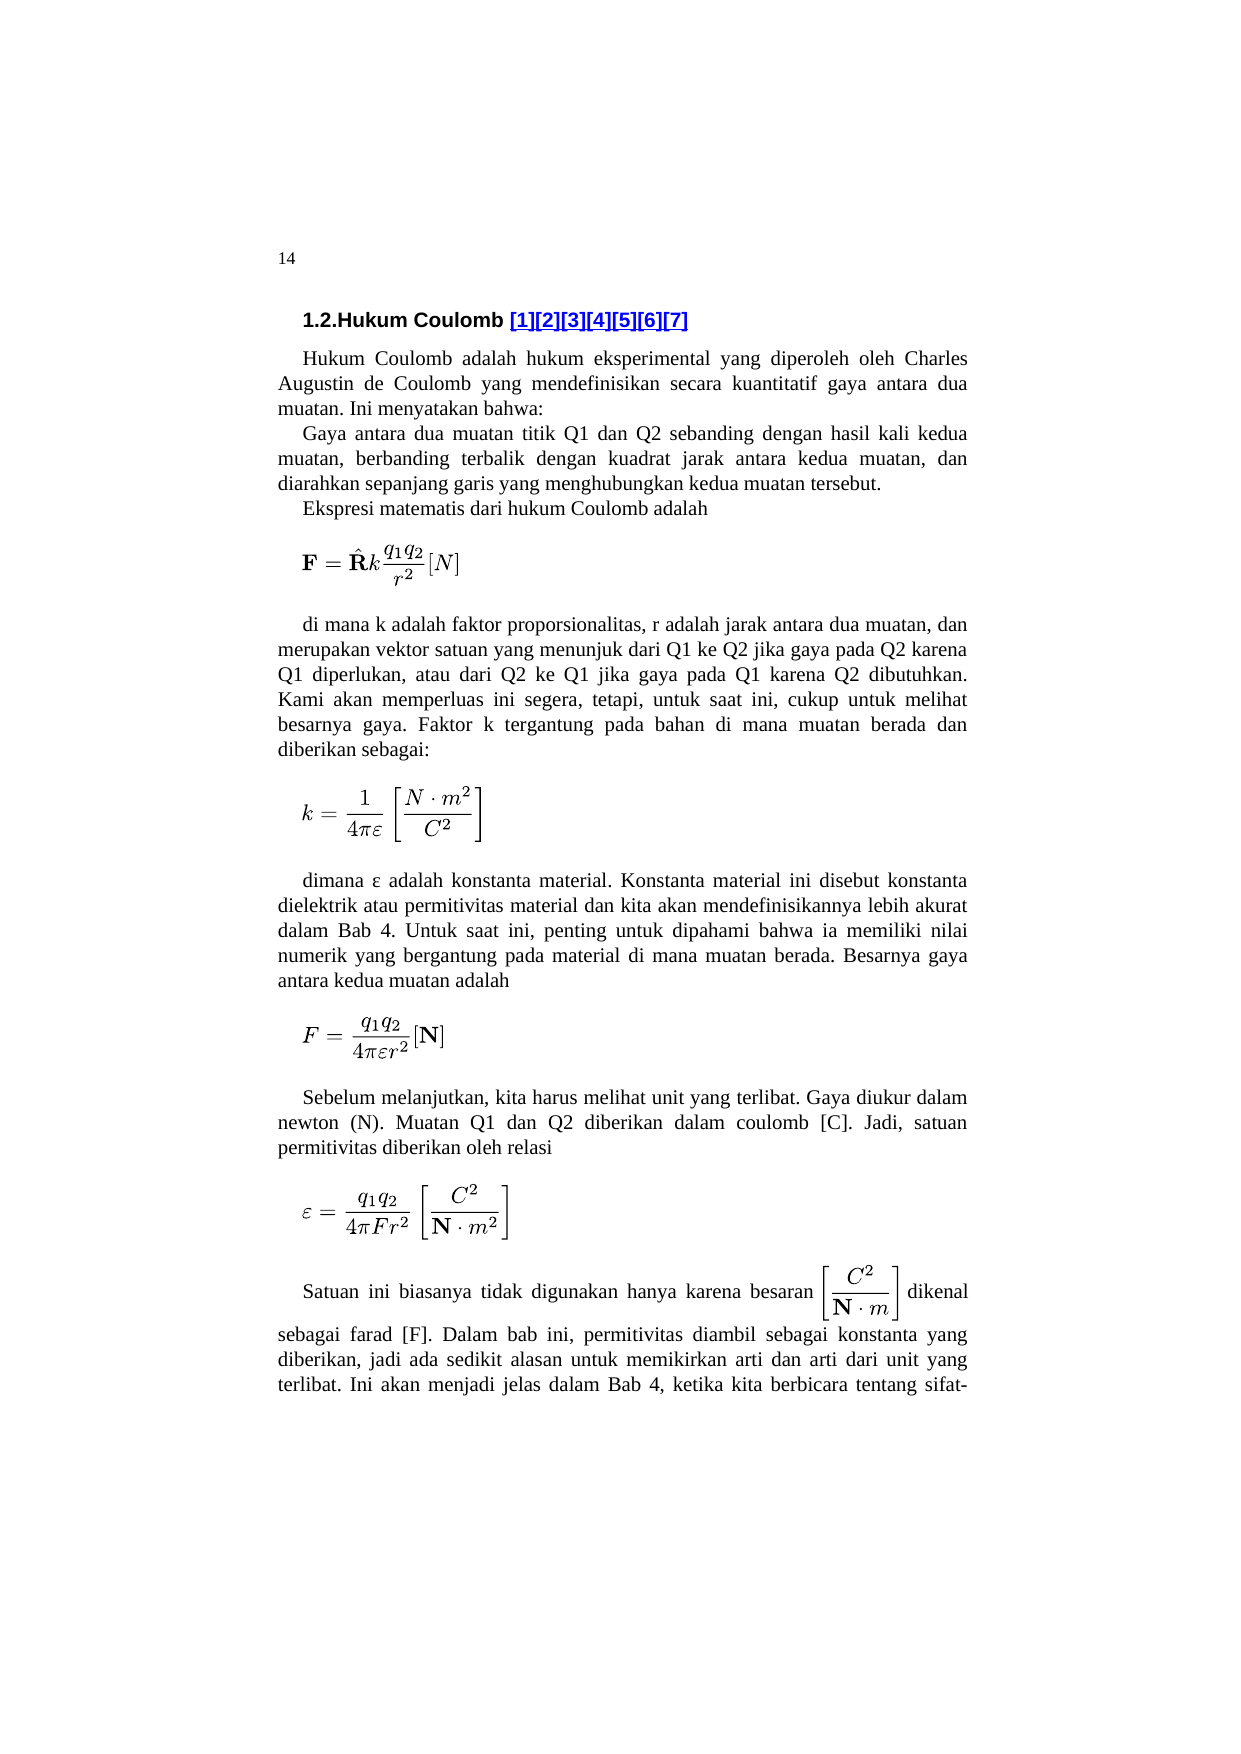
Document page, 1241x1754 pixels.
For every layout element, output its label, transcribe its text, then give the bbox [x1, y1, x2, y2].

text dimana ε adalah konstanta material. Konstanta material ini disebut konstanta dielektrik atau permitivitas material dan kita akan mendefinisikannya lebih akurat dalam Bab 4. Untuk saat ini, penting untuk dipahami bahwa ia memiliki nilai numerik yang bergantung pada material di mana muatan berada. Besarnya gaya antara kedua muatan adalah [278, 867, 968, 992]
text di mana k adalah faktor proporsionalitas, r adalah jarak antara dua muatan, dan merupakan vektor satuan yang menunjuk dari Q1 ke Q2 jika gaya pada Q2 karena Q1 diperlukan, atau dari Q2 ke Q1 jika gaya pada Q1 karena Q2 dibutuhkan. Kami akan memperluas ini segera, tetapi, untuk saat ini, cukup untuk melihat besarnya gaya. Faktor k tergantung pada bahan di mana muatan berada dan diberikan sebagai: [278, 611, 968, 761]
text Sebelum melanjutkan, kita harus melihat unit yang terlibat. Gaya diukur dalam newton (N). Muatan Q1 dan Q2 diberikan dalam coulomb [C]. Jadi, satuan permitivitas diberikan oleh relasi [278, 1084, 968, 1159]
text Ekspresi matematis dari hukum Coulomb adalah [278, 494, 968, 519]
subtitle Hukum Coulomb [1][2][3][4][5][6][7] [278, 307, 968, 332]
text Gaya antara dua muatan titik Q1 dan Q2 sebanding dengan hasil kali kedua muatan, berbanding terbalik dengan kuadrat jarak antara kedua muatan, dan diarahkan sepanjang garis yang menghubungkan kedua muatan tersebut. [278, 419, 968, 494]
text Hukum Coulomb adalah hukum eksperimental yang diperoleh oleh Charles Augustin de Coulomb yang mendefinisikan secara kuantitatif gaya antara dua muatan. Ini menyatakan bahwa: [278, 344, 968, 419]
text Satuan ini biasanya tidak digunakan hanya karena besaran dikenal sebagai farad [F]. Dalam bab ini, permitivitas diambil sebagai konstanta yang diberikan, jadi ada sedikit alasan untuk memikirkan arti dan arti dari unit yang terlibat. Ini akan menjadi jelas dalam Bab 4, ketika kita berbicara tentang sifat- [278, 1265, 968, 1396]
